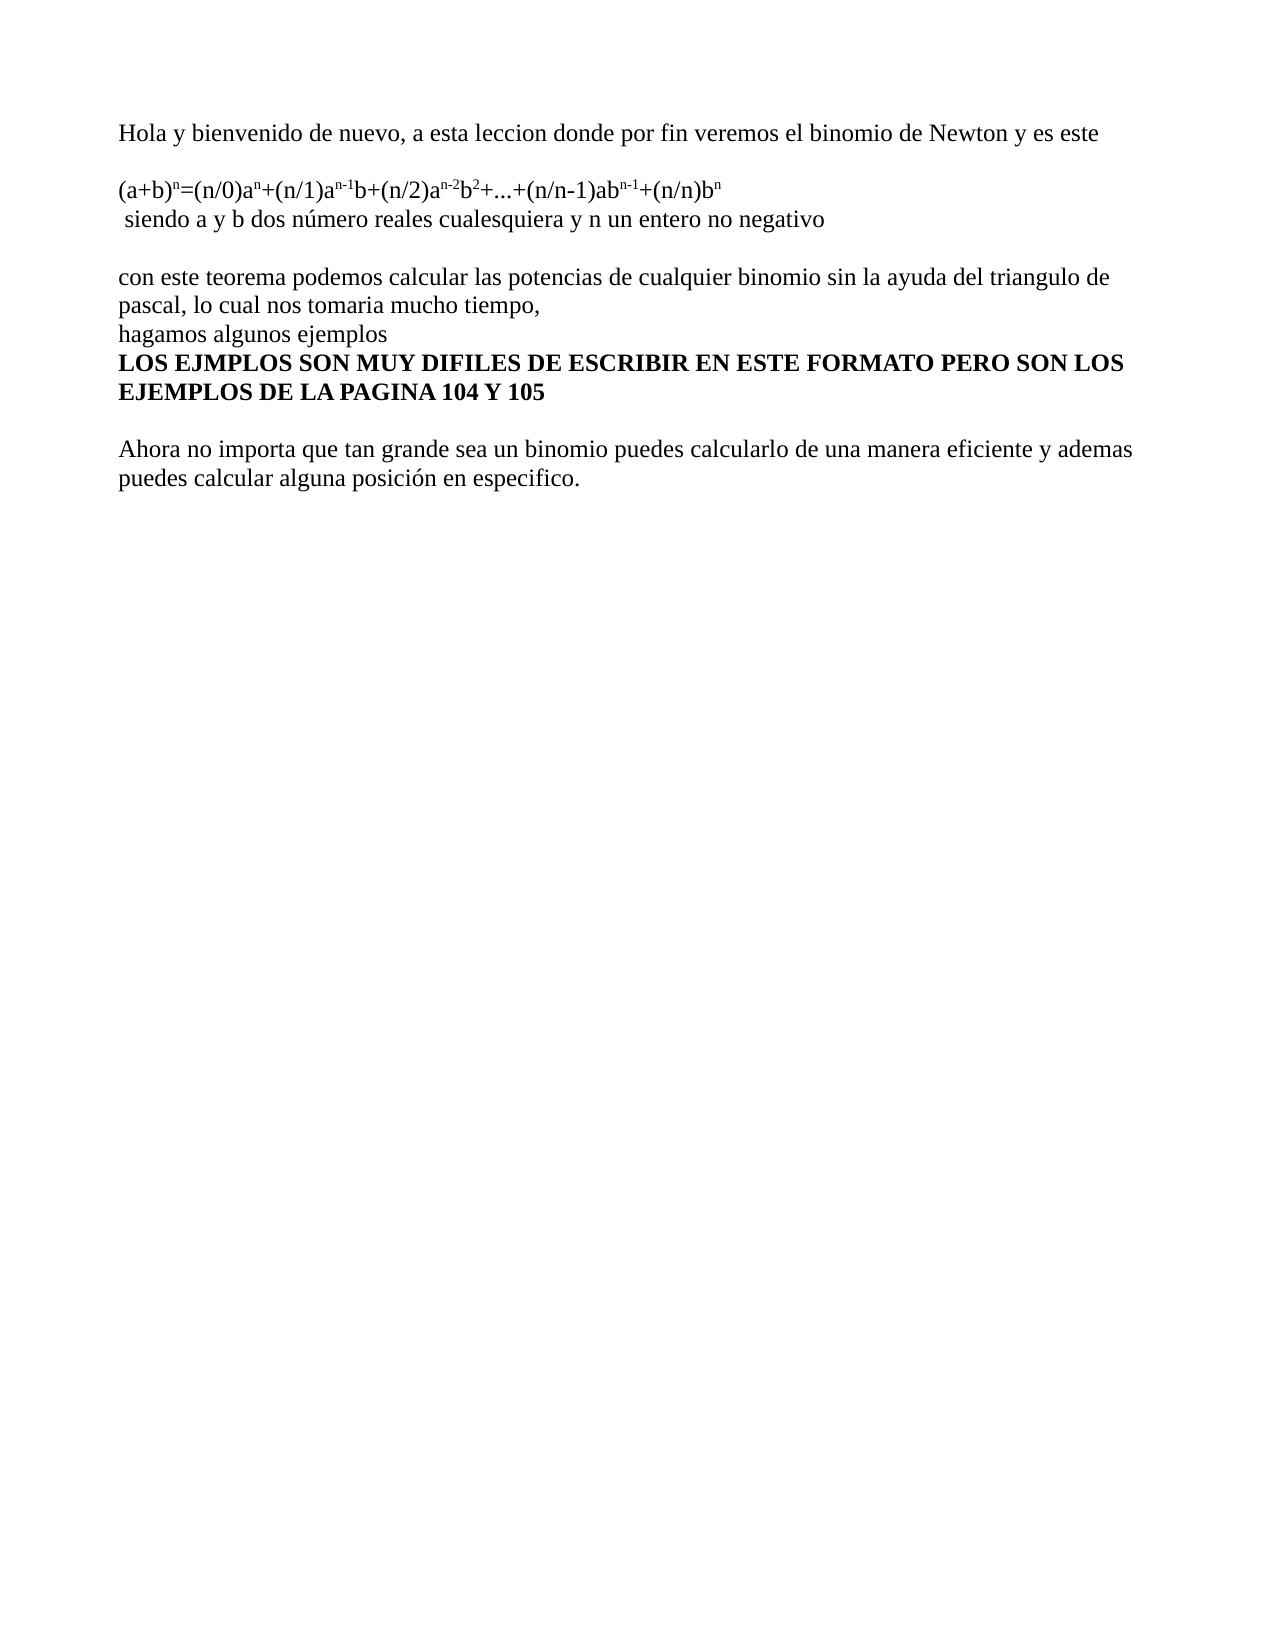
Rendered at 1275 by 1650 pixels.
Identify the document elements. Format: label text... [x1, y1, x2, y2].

text siendo a y b dos número reales cualesquiera y n un entero no negativo [118, 204, 1157, 233]
text Ahora no importa que tan grande sea un binomio puedes calcularlo de una manera eficiente y ademas puedes calcular alguna posición en especifico. [118, 434, 1157, 492]
text (a+b)n=(n/0)an+(n/1)an-1b+(n/2)an-2b2+...+(n/n-1)abn-1+(n/n)bn [118, 176, 1157, 204]
text Hola y bienvenido de nuevo, a esta leccion donde por fin veremos el binomio de Newton y es este [118, 118, 1157, 147]
text con este teorema podemos calcular las potencias de cualquier binomio sin la ayuda del triangulo de pascal, lo cual nos tomaria mucho tiempo, [118, 262, 1157, 319]
text LOS EJMPLOS SON MUY DIFILES DE ESCRIBIR EN ESTE FORMATO PERO SON LOS EJEMPLOS DE LA PAGINA 104 Y 105 [118, 348, 1157, 406]
text hagamos algunos ejemplos [118, 319, 1157, 348]
